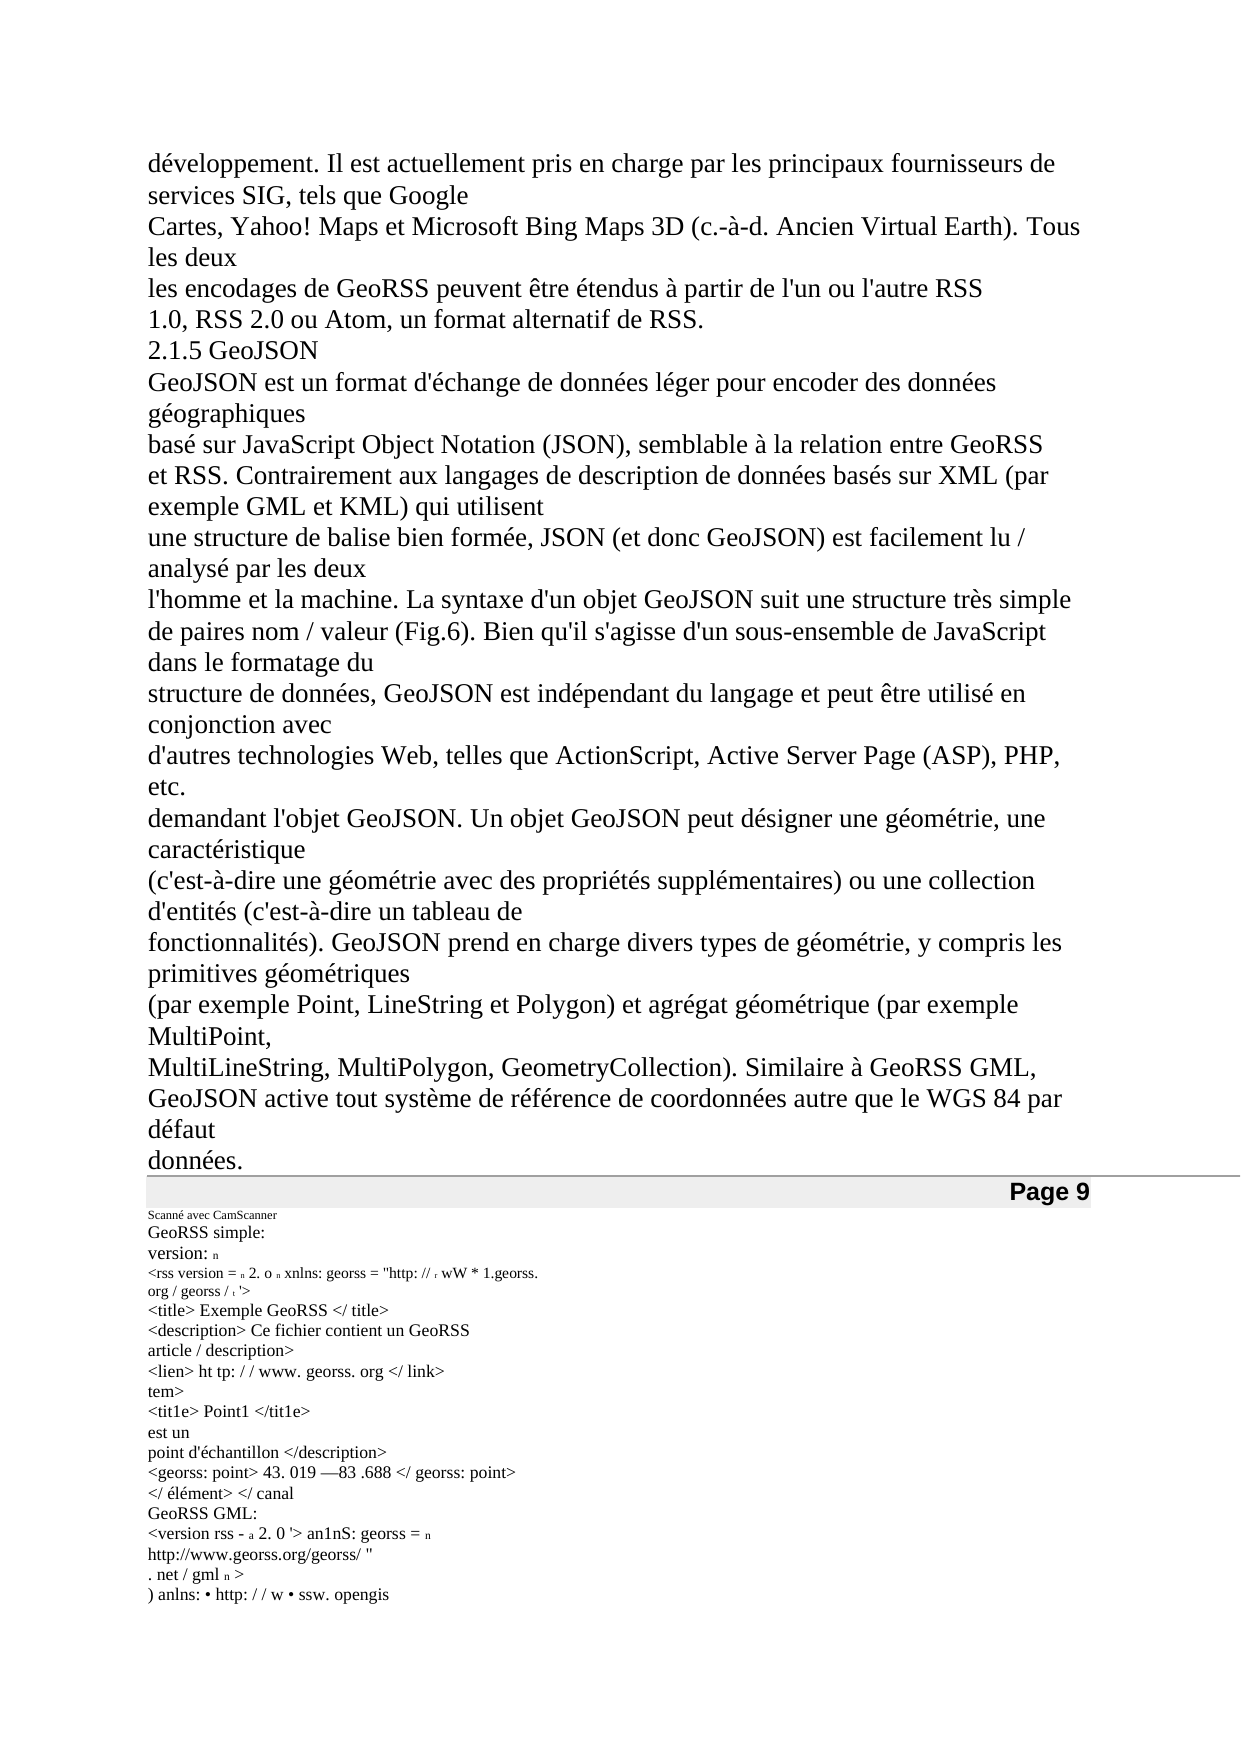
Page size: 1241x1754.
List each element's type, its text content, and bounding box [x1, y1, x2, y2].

text tem> [148, 1381, 1093, 1401]
text GeoJSON active tout système de référence de coordonnées autre que le WGS 84 par défaut [148, 1082, 1093, 1144]
text ) anlns: • http: / / w • ssw. opengis [148, 1584, 1093, 1604]
text 1.0, RSS 2.0 ou Atom, un format alternatif de RSS. [148, 303, 1093, 334]
text <georss: point> 43. 019 —83 .688 </ georss: point> [148, 1462, 1093, 1482]
text . net / gml n > [148, 1564, 1093, 1584]
text GeoRSS simple: [148, 1222, 1093, 1242]
text demandant l'objet GeoJSON. Un objet GeoJSON peut désigner une géométrie, une caractéristique [148, 802, 1093, 864]
text 2.1.5 GeoJSON [148, 334, 1093, 366]
text et RSS. Contrairement aux langages de description de données basés sur XML (par exemple GML et KML) qui utilisent [148, 459, 1093, 521]
text MultiLineString, MultiPolygon, GeometryCollection). Similaire à GeoRSS GML, [148, 1051, 1093, 1082]
text Scanné avec CamScanner [148, 1208, 1093, 1222]
text <lien> ht tp: / / www. georss. org </ link> [148, 1361, 1093, 1381]
text structure de données, GeoJSON est indépendant du langage et peut être utilisé en conjonction avec [148, 677, 1093, 739]
text l'homme et la machine. La syntaxe d'un objet GeoJSON suit une structure très simple [148, 584, 1093, 615]
text fonctionnalités). GeoJSON prend en charge divers types de géométrie, y compris les primitives géométriques [148, 926, 1093, 988]
text une structure de balise bien formée, JSON (et donc GeoJSON) est facilement lu / analysé par les deux [148, 521, 1093, 584]
text article / description> [148, 1340, 1093, 1361]
text http://www.georss.org/georss/ " [148, 1543, 1093, 1564]
text est un [148, 1422, 1093, 1442]
text version: n [148, 1242, 1093, 1264]
text d'autres technologies Web, telles que ActionScript, Active Server Page (ASP), PHP, etc. [148, 739, 1093, 802]
text développement. Il est actuellement pris en charge par les principaux fournisseurs de services SIG, tels que Google [148, 148, 1093, 210]
text <tit1e> Point1 </tit1e> [148, 1401, 1093, 1422]
text (par exemple Point, LineString et Polygon) et agrégat géométrique (par exemple MultiPoint, [148, 988, 1093, 1051]
text (c'est-à-dire une géométrie avec des propriétés supplémentaires) ou une collection d'entités (c'est-à-dire un tableau de [148, 864, 1093, 926]
text GeoJSON est un format d'échange de données léger pour encoder des données géographiques [148, 366, 1093, 428]
text données. [148, 1144, 1093, 1175]
text GeoRSS GML: [148, 1503, 1093, 1523]
text <rss version = n 2. o n xnlns: georss = "http: // r wW * 1.georss. [148, 1264, 1093, 1282]
text <description> Ce fichier contient un GeoRSS [148, 1320, 1093, 1340]
text de paires nom / valeur (Fig.6). Bien qu'il s'agisse d'un sous-ensemble de JavaScript dans le formatage du [148, 615, 1093, 677]
text les encodages de GeoRSS peuvent être étendus à partir de l'un ou l'autre RSS [148, 272, 1093, 303]
table_header Page 9 [146, 1176, 1091, 1208]
text point d'échantillon </description> [148, 1442, 1093, 1462]
text basé sur JavaScript Object Notation (JSON), semblable à la relation entre GeoRSS [148, 428, 1093, 459]
text org / georss / t '> [148, 1282, 1093, 1300]
text </ élément> </ canal [148, 1482, 1093, 1503]
text <version rss - a 2. 0 '> an1nS: georss = n [148, 1523, 1093, 1543]
text Cartes, Yahoo! Maps et Microsoft Bing Maps 3D (c.-à-d. Ancien Virtual Earth). Tous les deux [148, 210, 1093, 272]
text <title> Exemple GeoRSS </ title> [148, 1300, 1093, 1320]
